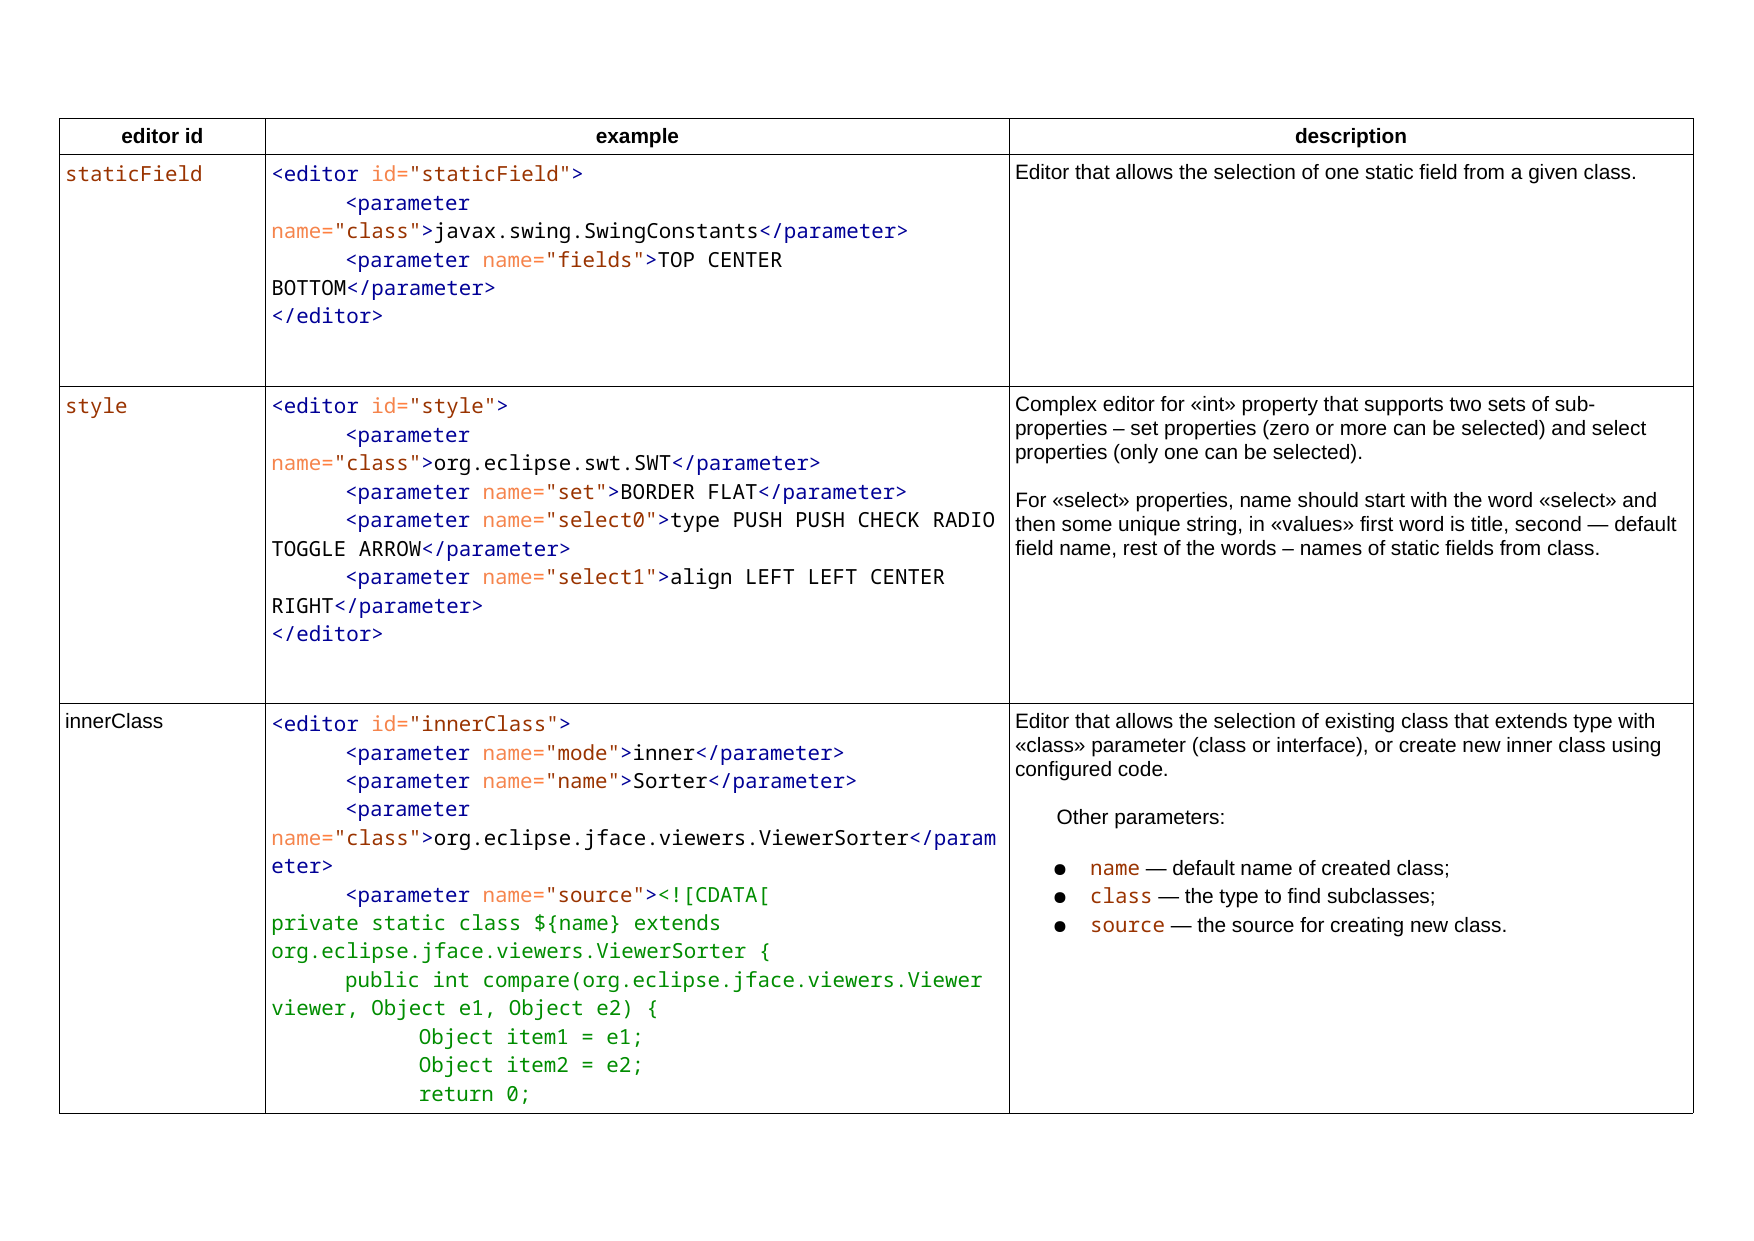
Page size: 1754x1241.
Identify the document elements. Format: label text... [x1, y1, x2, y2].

table_cell Editor that allows the selection of existing class that extends type with «class» parameter (class or interface), or create new inner class using configured code. Other parameters: name — default name of created class; class — the type to find subclasses; source — the source for creating new class. [1010, 704, 1693, 1113]
table_cell style [60, 387, 265, 703]
table_cell Complex editor for «int» property that supports two sets of sub-properties – set properties (zero or more can be selected) and select properties (only one can be selected). For «select» properties, name should start with the word «select» and then some unique string, in «values» first word is title, second — default field name, rest of the words – names of static fields from class. [1010, 387, 1693, 703]
table_header description [1010, 119, 1693, 154]
table_header example [266, 119, 1009, 154]
table_header editor id [60, 119, 265, 154]
table_cell <editor id="style"> <parameter name="class">org.eclipse.swt.SWT</parameter> <parameter name="set">BORDER FLAT</parameter> <parameter name="select0">type PUSH PUSH CHECK RADIO TOGGLE ARROW</parameter> <parameter name="select1">align LEFT LEFT CENTER RIGHT</parameter> </editor> [266, 387, 1009, 703]
table_cell innerClass [60, 704, 265, 1113]
table_cell <editor id="staticField"> <parameter name="class">javax.swing.SwingConstants</parameter> <parameter name="fields">TOP CENTER BOTTOM</parameter> </editor> [266, 155, 1009, 386]
table_cell <editor id="innerClass"> <parameter name="mode">inner</parameter> <parameter name="name">Sorter</parameter> <parameter name="class">org.eclipse.jface.viewers.ViewerSorter</parameter> <parameter name="source"><![CDATA[ private static class ${name} extends org.eclipse.jface.viewers.ViewerSorter { public int compare(org.eclipse.jface.viewers.Viewer viewer, Object e1, Object e2) { Object item1 = e1; Object item2 = e2; return 0; [266, 704, 1009, 1113]
table_cell staticField [60, 155, 265, 386]
table_cell Editor that allows the selection of one static field from a given class. [1010, 155, 1693, 386]
